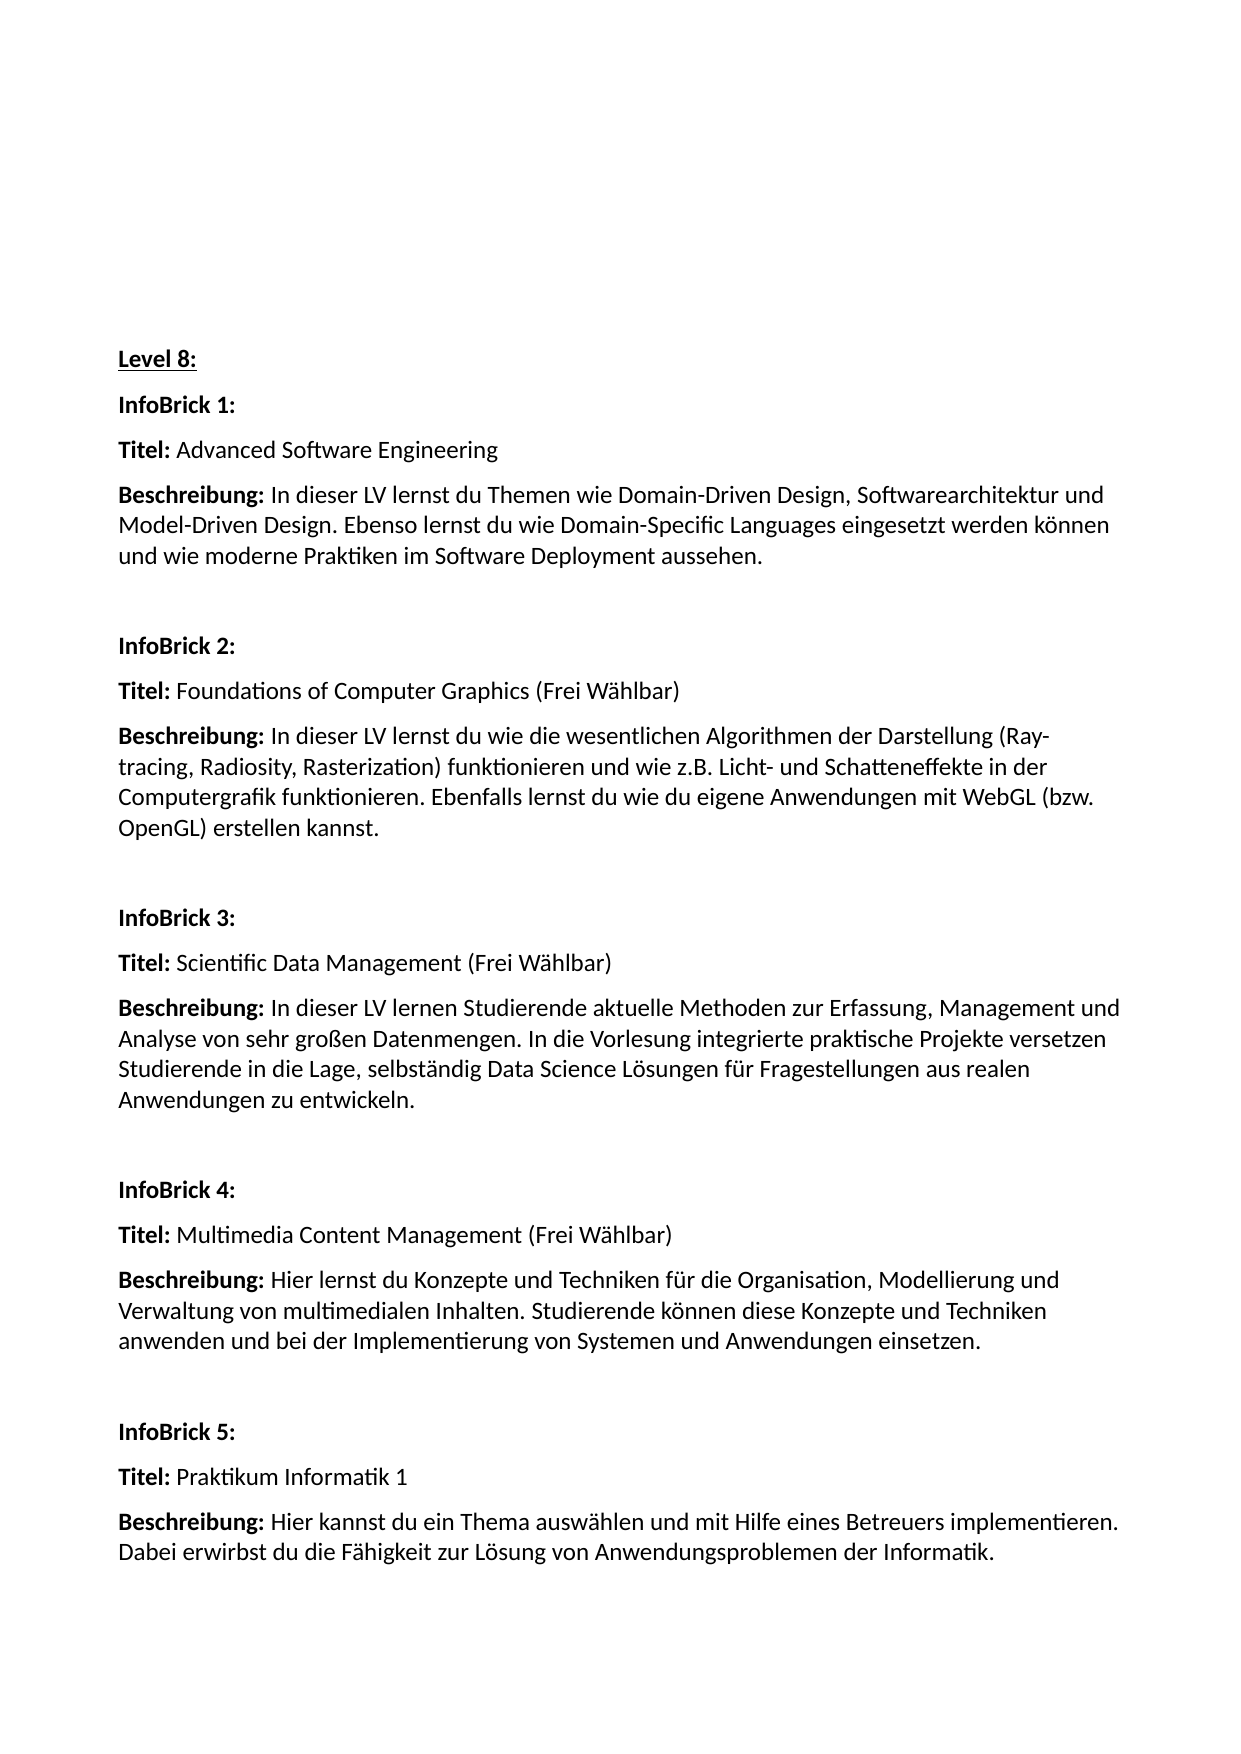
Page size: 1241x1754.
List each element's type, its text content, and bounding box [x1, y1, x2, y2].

text Beschreibung: Hier lernst du Konzepte und Techniken für die Organisation, Modellierung und Verwaltung von multimedialen Inhalten. Studierende können diese Konzepte und Techniken anwenden und bei der Implementierung von Systemen und Anwendungen einsetzen. [118, 1264, 1122, 1356]
text Beschreibung: In dieser LV lernst du wie die wesentlichen Algorithmen der Darstellung (Ray-tracing, Radiosity, Rasterization) funktionieren und wie z.B. Licht- und Schatteneffekte in der Computergrafik funktionieren. Ebenfalls lernst du wie du eigene Anwendungen mit WebGL (bzw. OpenGL) erstellen kannst. [118, 720, 1122, 842]
text Level 8: [118, 344, 1122, 374]
text Titel: Praktikum Informatik 1 [118, 1461, 1122, 1491]
text Titel: Scientific Data Management (Frei Wählbar) [118, 947, 1122, 978]
text InfoBrick 2: [118, 630, 1122, 661]
text Titel: Foundations of Computer Graphics (Frei Wählbar) [118, 675, 1122, 706]
text InfoBrick 1: [118, 389, 1122, 419]
text Titel: Multimedia Content Management (Frei Wählbar) [118, 1219, 1122, 1250]
text InfoBrick 3: [118, 902, 1122, 933]
text Titel: Advanced Software Engineering [118, 434, 1122, 464]
text Beschreibung: Hier kannst du ein Thema auswählen und mit Hilfe eines Betreuers implementieren. Dabei erwirbst du die Fähigkeit zur Lösung von Anwendungsproblemen der Informatik. [118, 1506, 1122, 1567]
text Beschreibung: In dieser LV lernen Studierende aktuelle Methoden zur Erfassung, Management und Analyse von sehr großen Datenmengen. In die Vorlesung integrierte praktische Projekte versetzen Studierende in die Lage, selbständig Data Science Lösungen für Fragestellungen aus realen Anwendungen zu entwickeln. [118, 992, 1122, 1114]
text InfoBrick 4: [118, 1174, 1122, 1205]
text InfoBrick 5: [118, 1416, 1122, 1446]
text Beschreibung: In dieser LV lernst du Themen wie Domain-Driven Design, Softwarearchitektur und Model-Driven Design. Ebenso lernst du wie Domain-Specific Languages eingesetzt werden können und wie moderne Praktiken im Software Deployment aussehen. [118, 479, 1122, 571]
